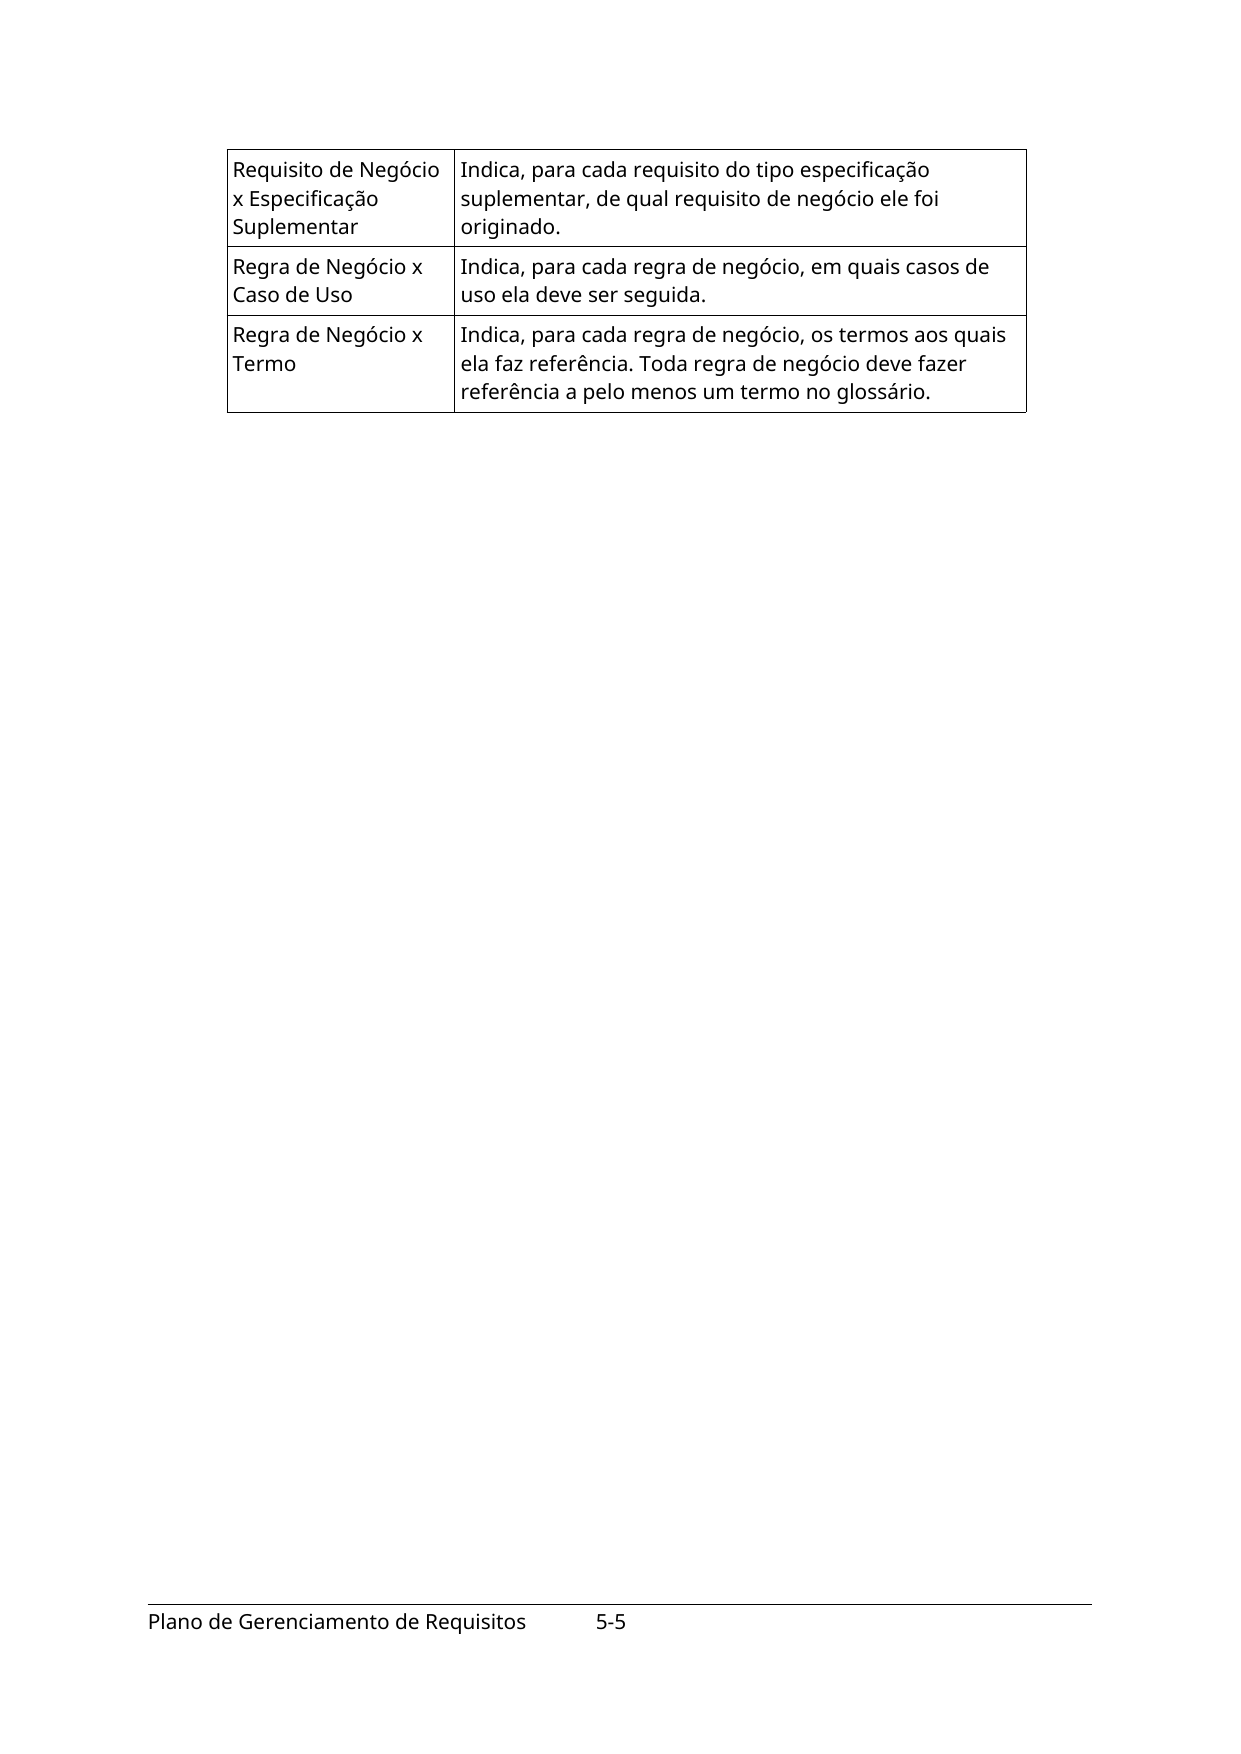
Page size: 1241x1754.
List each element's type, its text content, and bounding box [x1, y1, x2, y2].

table_cell Regra de Negócio x Termo [228, 316, 454, 412]
table_cell Indica, para cada regra de negócio, os termos aos quais ela faz referência. Toda regra de negócio deve fazer referência a pelo menos um termo no glossário. [455, 316, 1026, 412]
table_cell Indica, para cada regra de negócio, em quais casos de uso ela deve ser seguida. [455, 247, 1026, 315]
table_cell Regra de Negócio x Caso de Uso [228, 247, 454, 315]
table_cell Requisito de Negócio x Especificação Suplementar [228, 150, 454, 246]
table_cell Indica, para cada requisito do tipo especificação suplementar, de qual requisito de negócio ele foi originado. [455, 150, 1026, 246]
